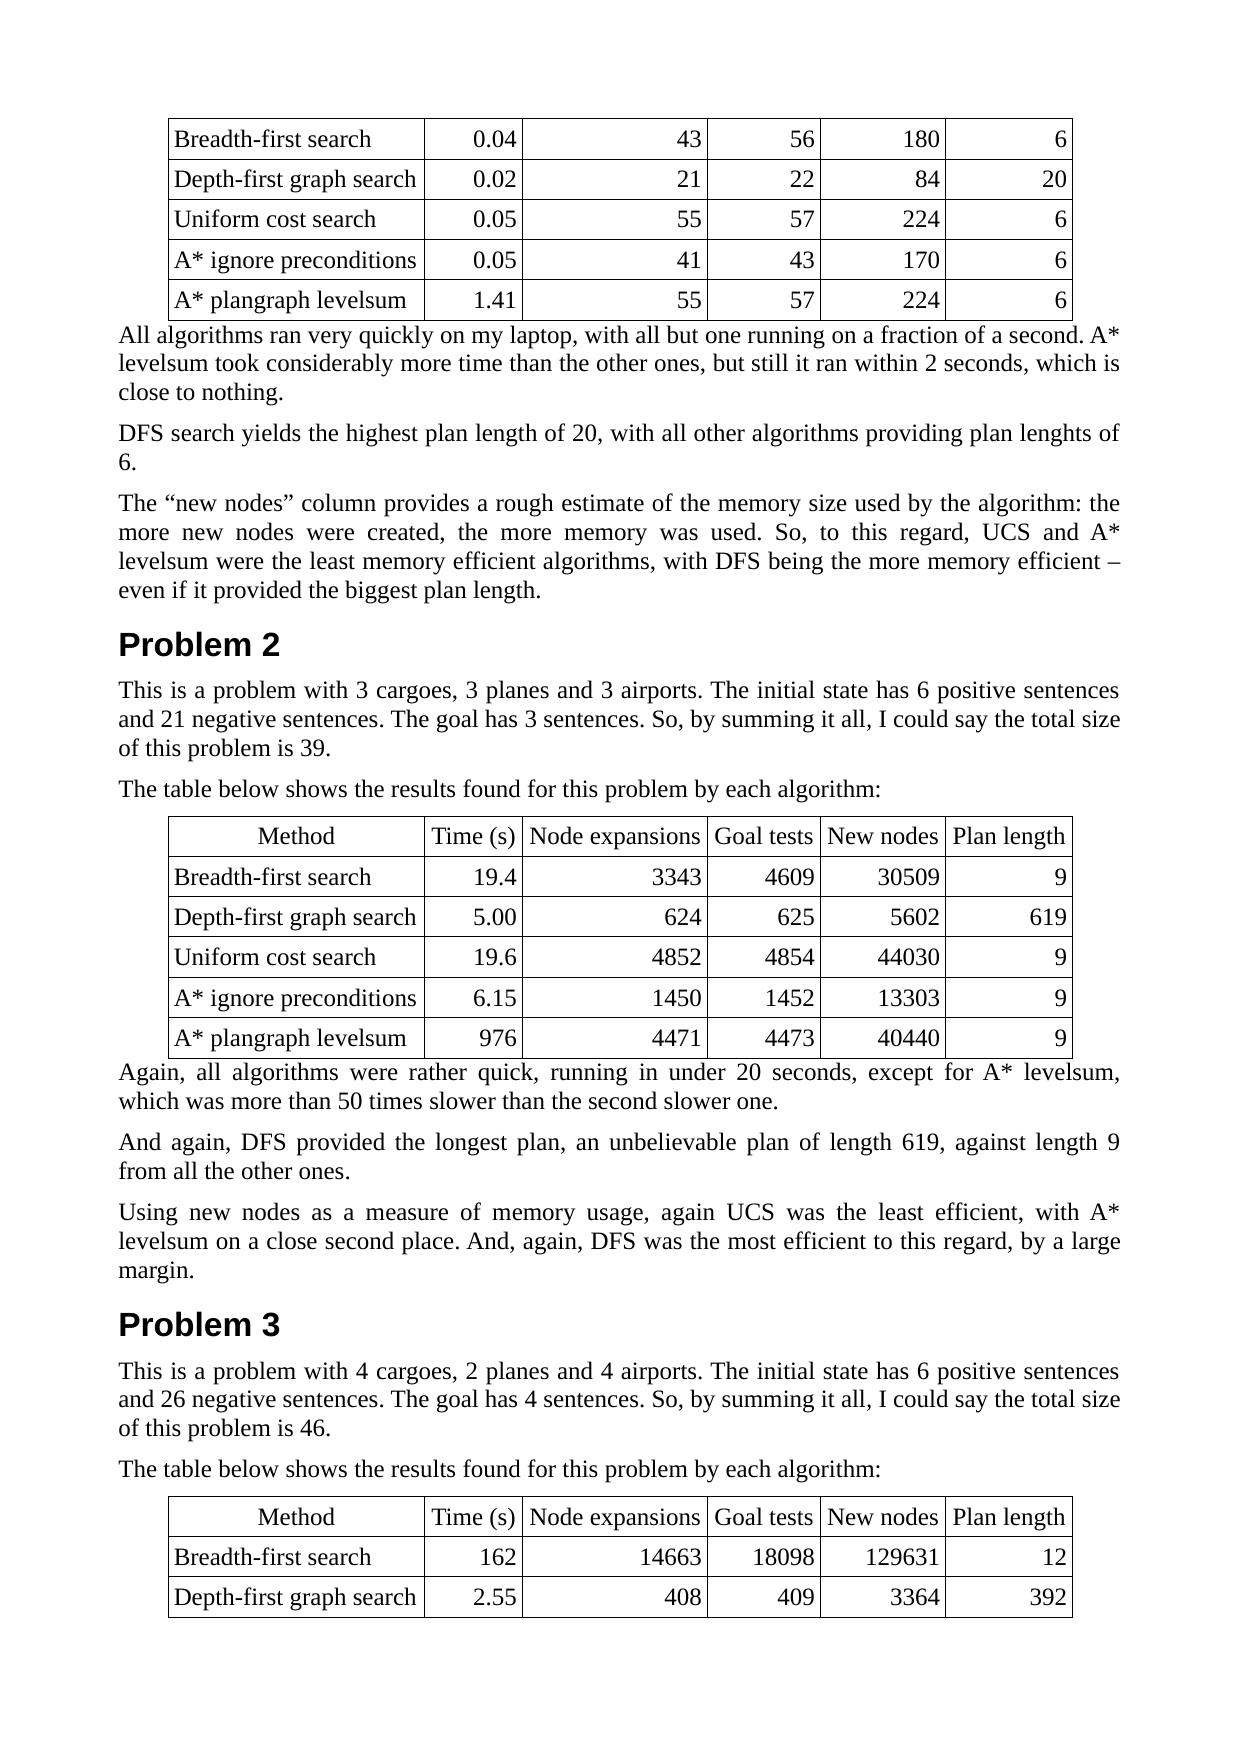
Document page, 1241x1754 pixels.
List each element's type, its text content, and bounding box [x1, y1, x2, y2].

table_cell 3343 [523, 857, 707, 896]
table_header Plan length [946, 1497, 1072, 1536]
table_cell Depth-first graph search [169, 160, 424, 199]
table_cell 4852 [523, 937, 707, 977]
table_cell 408 [523, 1577, 707, 1617]
text The “new nodes” column provides a rough estimate of the memory size used by the algorithm: the more new nodes were created, the more memory was used. So, to this regard, UCS and A* levelsum were the least memory efficient algorithms, with DFS being the more memory efficient – even if it provided the biggest plan length. [118, 488, 1122, 603]
table_cell 19.4 [425, 857, 522, 896]
table_cell 6 [946, 200, 1072, 239]
table_cell 22 [708, 160, 820, 199]
table_header Plan length [946, 817, 1072, 856]
table_cell 57 [708, 280, 820, 320]
table_cell 21 [523, 160, 707, 199]
table_cell 57 [708, 200, 820, 239]
table_cell 180 [821, 119, 945, 158]
table_cell 43 [708, 240, 820, 279]
table_cell 14663 [523, 1537, 707, 1576]
table_cell A* plangraph levelsum [169, 280, 424, 320]
text DFS search yields the highest plan length of 20, with all other algorithms providing plan lenghts of 6. [118, 418, 1122, 476]
table_cell 624 [523, 897, 707, 936]
table_cell 4609 [708, 857, 820, 896]
table_cell 1.41 [425, 280, 522, 320]
table_header Node expansions [523, 1497, 707, 1536]
text And again, DFS provided the longest plan, an unbelievable plan of length 619, against length 9 from all the other ones. [118, 1127, 1122, 1185]
table_cell 3364 [821, 1577, 945, 1617]
table_cell 4473 [708, 1018, 820, 1057]
table_cell 2.55 [425, 1577, 522, 1617]
table_cell 0.05 [425, 240, 522, 279]
table_cell 1450 [523, 978, 707, 1017]
text Again, all algorithms were rather quick, running in under 20 seconds, except for A* levelsum, which was more than 50 times slower than the second slower one. [118, 1057, 1122, 1115]
table_cell Uniform cost search [169, 937, 424, 977]
table_cell 18098 [708, 1537, 820, 1576]
table_cell A* ignore preconditions [169, 240, 424, 279]
table_cell 55 [523, 280, 707, 320]
table_cell Breadth-first search [169, 119, 424, 158]
table_cell 409 [708, 1577, 820, 1617]
table_cell 0.04 [425, 119, 522, 158]
table_cell 55 [523, 200, 707, 239]
table_cell 392 [946, 1577, 1072, 1617]
table_cell 56 [708, 119, 820, 158]
table_cell A* ignore preconditions [169, 978, 424, 1017]
table_header Time (s) [425, 817, 522, 856]
text The table below shows the results found for this problem by each algorithm: [118, 1454, 1122, 1483]
table_header Goal tests [708, 1497, 820, 1536]
text This is a problem with 4 cargoes, 2 planes and 4 airports. The initial state has 6 positive sentences and 26 negative sentences. The goal has 4 sentences. So, by summing it all, I could say the total size of this problem is 46. [118, 1356, 1122, 1442]
table_cell 6 [946, 240, 1072, 279]
table_cell 30509 [821, 857, 945, 896]
table_cell Depth-first graph search [169, 1577, 424, 1617]
table_cell 41 [523, 240, 707, 279]
table_cell Uniform cost search [169, 200, 424, 239]
table_cell 9 [946, 857, 1072, 896]
table_cell 4854 [708, 937, 820, 977]
table_cell 976 [425, 1018, 522, 1057]
table_cell 13303 [821, 978, 945, 1017]
table_header Time (s) [425, 1497, 522, 1536]
table_cell 9 [946, 937, 1072, 977]
table_cell 1452 [708, 978, 820, 1017]
table_cell 6 [946, 119, 1072, 158]
text This is a problem with 3 cargoes, 3 planes and 3 airports. The initial state has 6 positive sentences and 21 negative sentences. The goal has 3 sentences. So, by summing it all, I could say the total size of this problem is 39. [118, 676, 1122, 762]
table_cell 224 [821, 200, 945, 239]
table_cell 619 [946, 897, 1072, 936]
table_cell 12 [946, 1537, 1072, 1576]
table_header New nodes [821, 1497, 945, 1536]
text The table below shows the results found for this problem by each algorithm: [118, 774, 1122, 803]
table_cell 6.15 [425, 978, 522, 1017]
table_header Method [169, 1497, 424, 1536]
table_cell 44030 [821, 937, 945, 977]
table_cell 43 [523, 119, 707, 158]
table_cell 9 [946, 978, 1072, 1017]
table_cell 0.05 [425, 200, 522, 239]
table_cell 170 [821, 240, 945, 279]
table_cell 5602 [821, 897, 945, 936]
text All algorithms ran very quickly on my laptop, with all but one running on a fraction of a second. A* levelsum took considerably more time than the other ones, but still it ran within 2 seconds, which is close to nothing. [118, 320, 1122, 406]
table_cell Breadth-first search [169, 857, 424, 896]
subtitle Problem 3 [118, 1304, 1122, 1343]
table_cell 40440 [821, 1018, 945, 1057]
table_cell 4471 [523, 1018, 707, 1057]
table_cell 224 [821, 280, 945, 320]
table_cell A* plangraph levelsum [169, 1018, 424, 1057]
table_cell 0.02 [425, 160, 522, 199]
table_cell 625 [708, 897, 820, 936]
table_cell 129631 [821, 1537, 945, 1576]
table_header New nodes [821, 817, 945, 856]
table_header Method [169, 817, 424, 856]
table_cell Breadth-first search [169, 1537, 424, 1576]
table_cell 6 [946, 280, 1072, 320]
table_cell 19.6 [425, 937, 522, 977]
table_header Goal tests [708, 817, 820, 856]
subtitle Problem 2 [118, 624, 1122, 663]
table_cell Depth-first graph search [169, 897, 424, 936]
text Using new nodes as a measure of memory usage, again UCS was the least efficient, with A* levelsum on a close second place. And, again, DFS was the most efficient to this regard, by a large margin. [118, 1197, 1122, 1284]
table_cell 5.00 [425, 897, 522, 936]
table_cell 162 [425, 1537, 522, 1576]
table_cell 9 [946, 1018, 1072, 1057]
table_header Node expansions [523, 817, 707, 856]
table_cell 84 [821, 160, 945, 199]
table_cell 20 [946, 160, 1072, 199]
